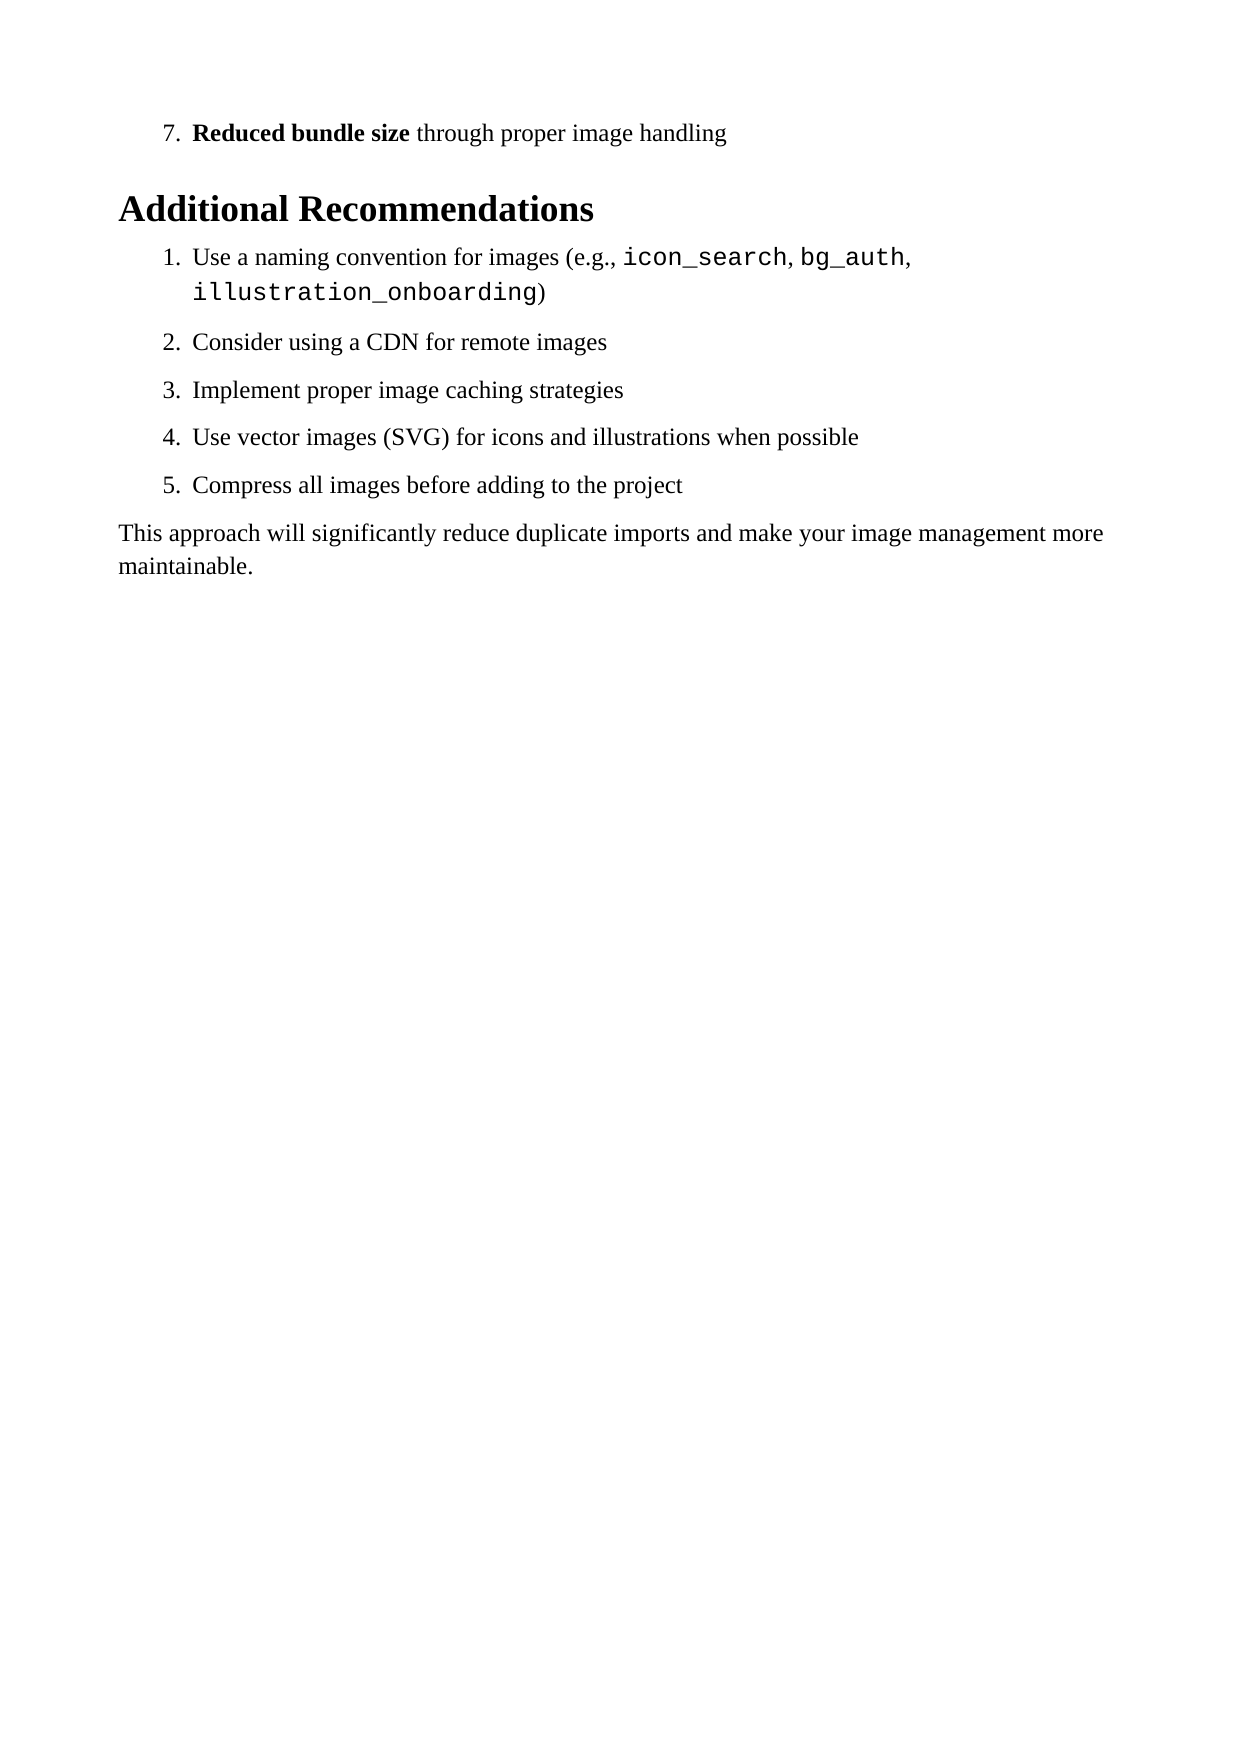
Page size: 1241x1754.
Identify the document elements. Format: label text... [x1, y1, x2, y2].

text This approach will significantly reduce duplicate imports and make your image management more maintainable. [118, 518, 1122, 579]
list Consider using a CDN for remote images [162, 327, 1122, 356]
list Compress all images before adding to the project [162, 470, 1122, 499]
list Implement proper image caching strategies [162, 375, 1122, 404]
list Use vector images (SVG) for icons and illustrations when possible [162, 422, 1122, 451]
list Reduced bundle size through proper image handling [162, 118, 1122, 147]
subtitle Additional Recommendations [118, 187, 1122, 230]
list Use a naming convention for images (e.g., icon_search, bg_auth, illustration_onboarding) [162, 242, 1122, 308]
